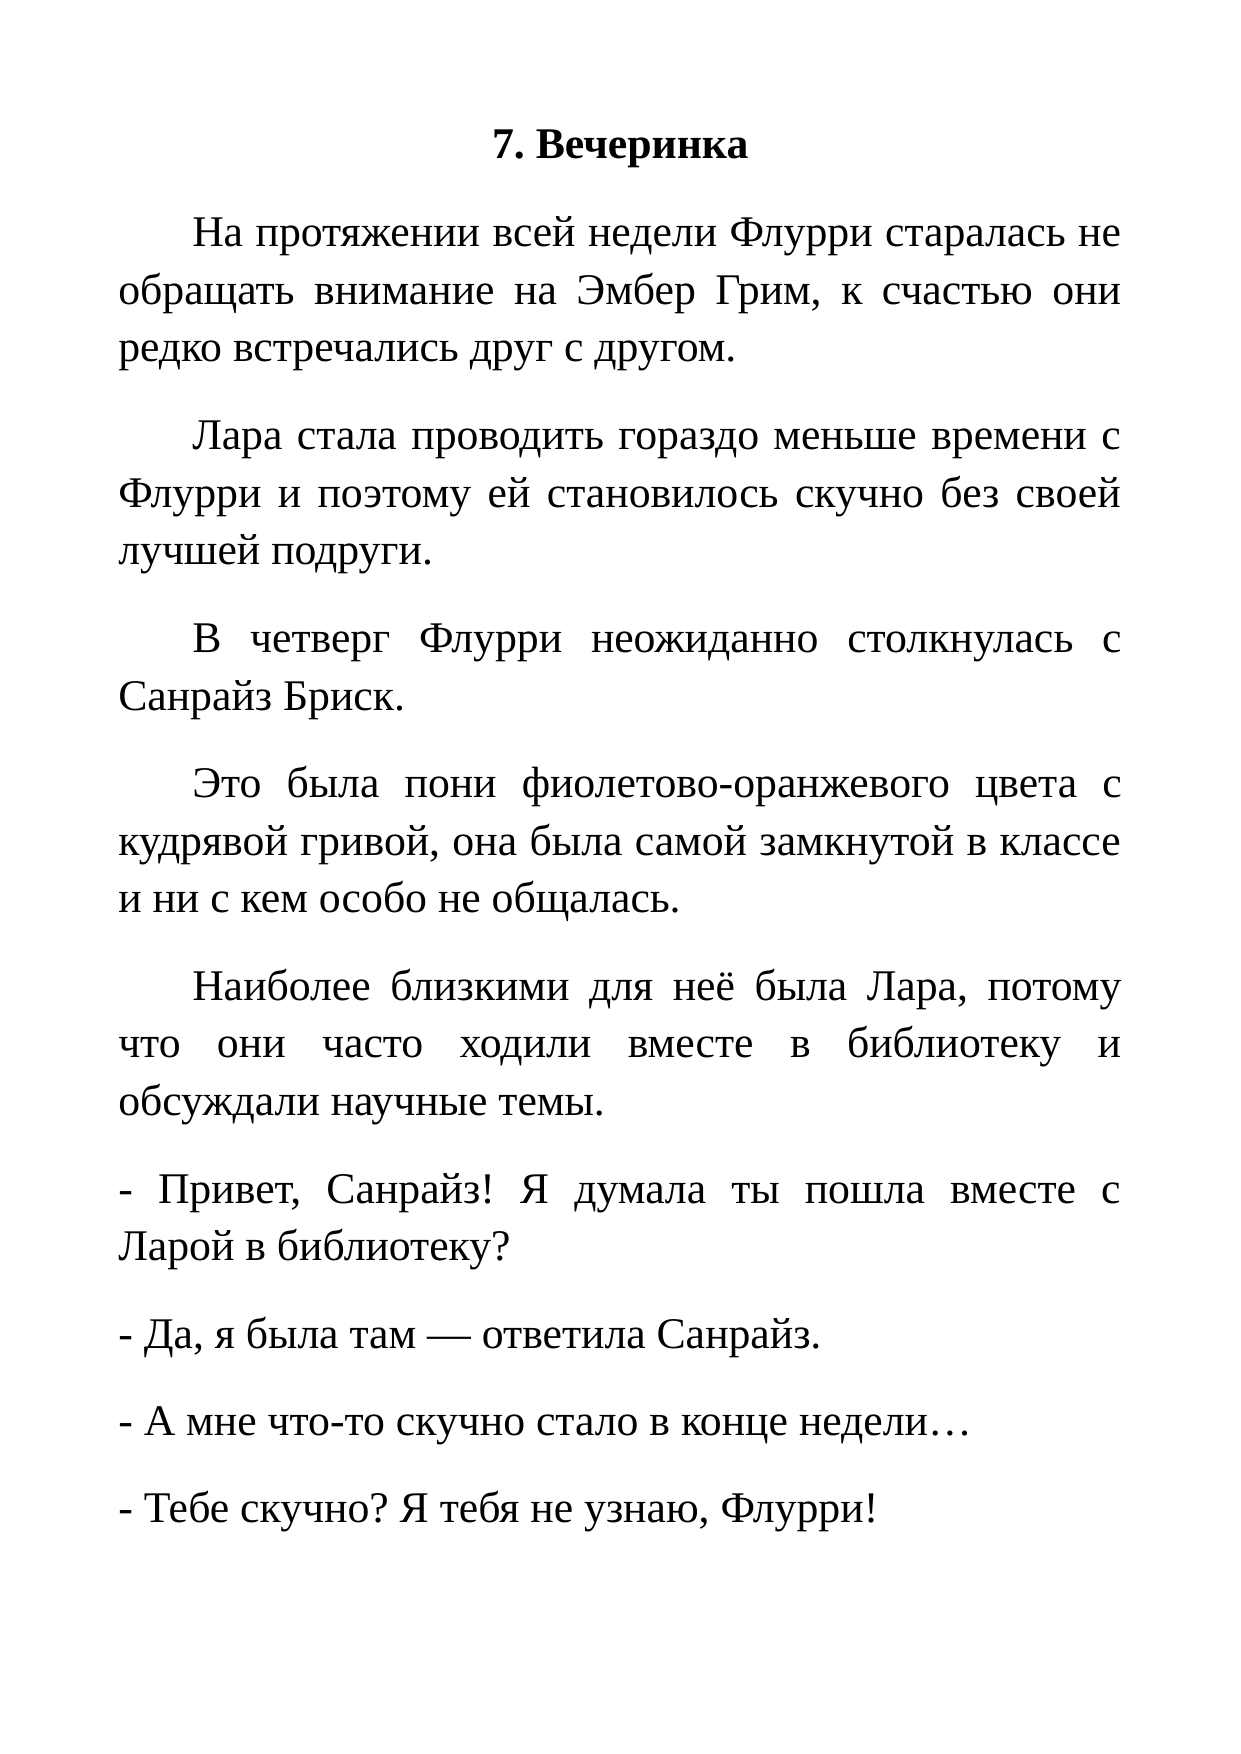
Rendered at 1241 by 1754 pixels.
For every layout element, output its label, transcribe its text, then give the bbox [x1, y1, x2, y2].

text Лара стала проводить гораздо меньше времени с Флурри и поэтому ей становилось скучно без своей лучшей подруги. [118, 408, 1122, 574]
text - Тебе скучно? Я тебя не узнаю, Флурри! [118, 1482, 1122, 1532]
text На протяжении всей недели Флурри старалась не обращать внимание на Эмбер Грим, к счастью они редко встречались друг с другом. [118, 205, 1122, 371]
text 7. Вечеринка [118, 118, 1122, 168]
text - Да, я была там — ответила Санрайз. [118, 1307, 1122, 1358]
text Это была пони фиолетово-оранжевого цвета с кудрявой гривой, она была самой замкнутой в классе и ни с кем особо не общалась. [118, 756, 1122, 922]
text Наиболее близкими для неё была Лара, потому что они часто ходили вместе в библиотеку и обсуждали научные темы. [118, 959, 1122, 1125]
text В четверг Флурри неожиданно столкнулась с Санрайз Бриск. [118, 611, 1122, 719]
text - А мне что-то скучно стало в конце недели… [118, 1394, 1122, 1445]
text - Привет, Санрайз! Я думала ты пошла вместе с Ларой в библиотеку? [118, 1162, 1122, 1270]
